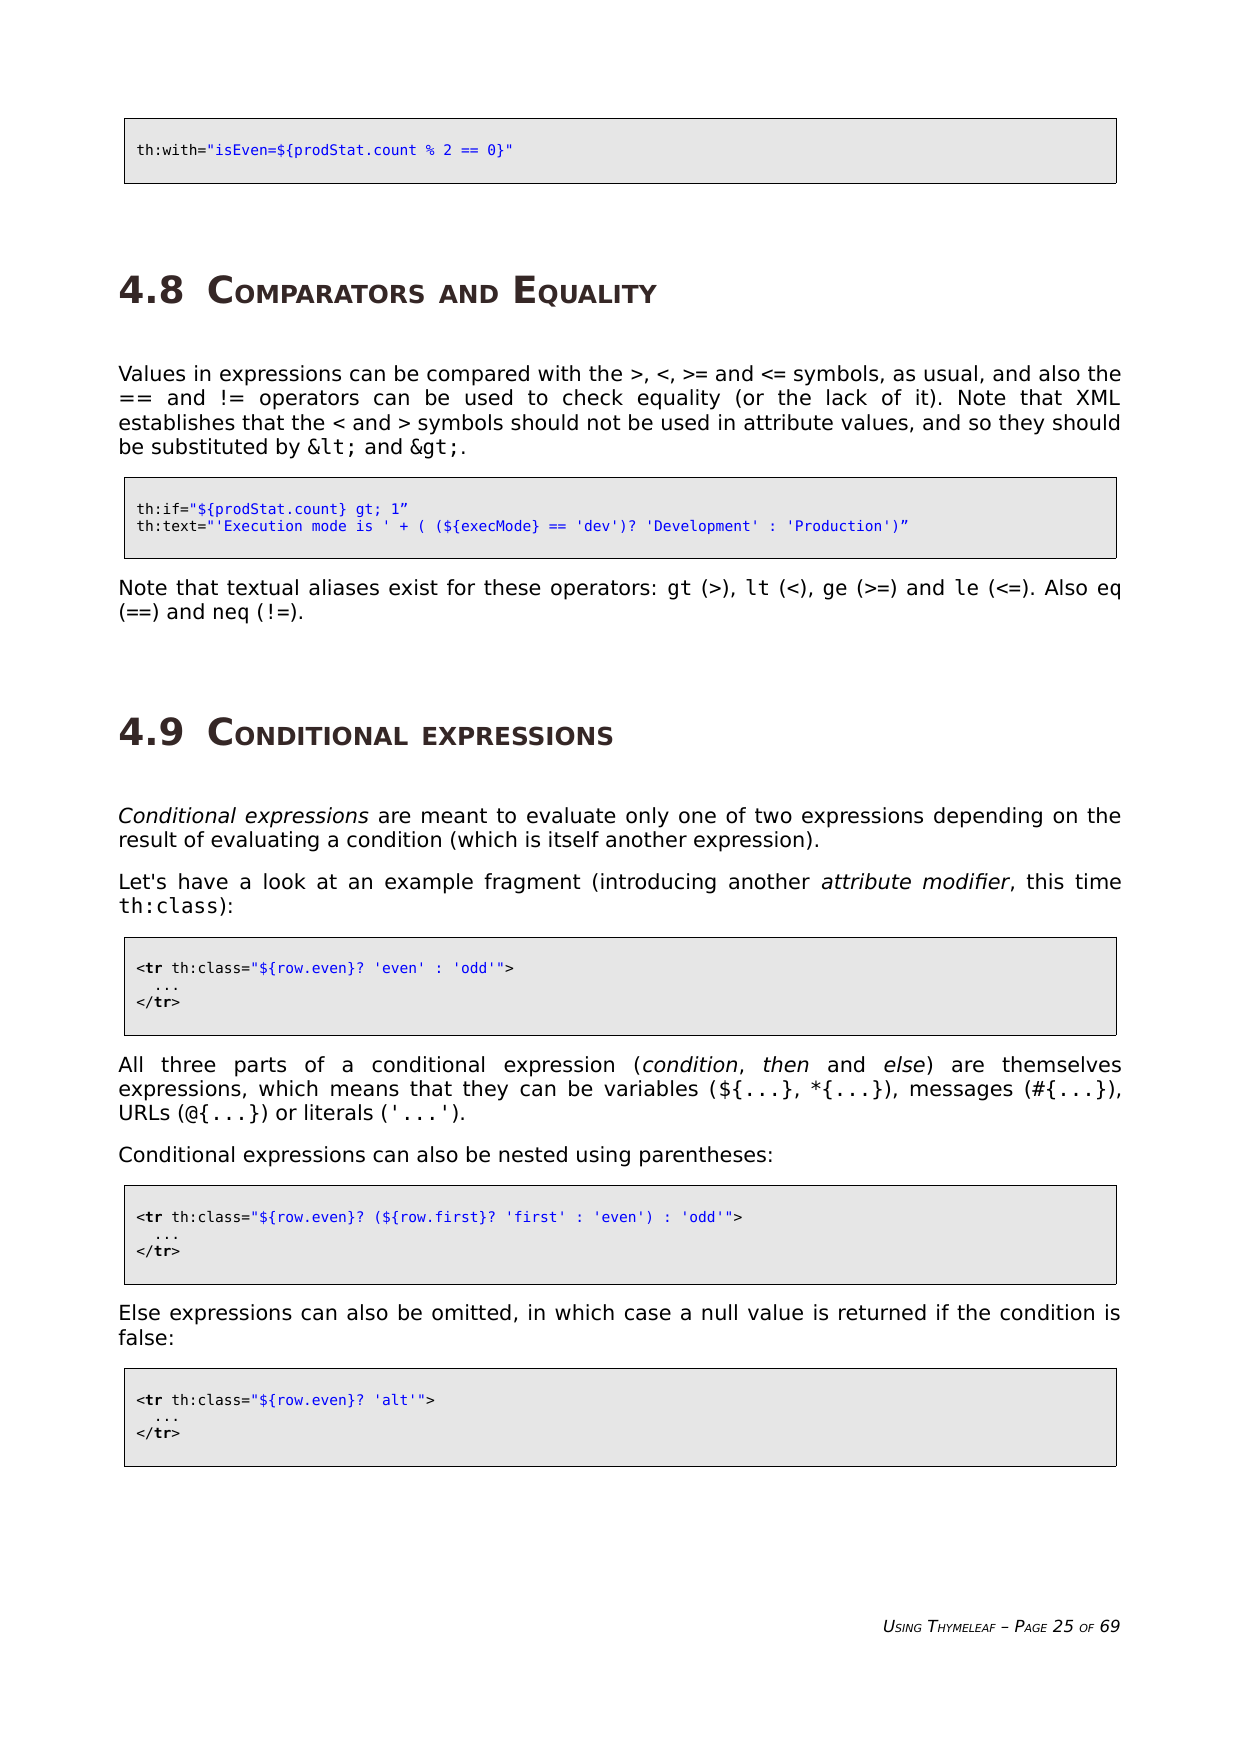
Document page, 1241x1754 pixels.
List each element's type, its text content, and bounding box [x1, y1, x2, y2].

subtitle Conditional expressions [118, 710, 1122, 754]
text th:if="${prodStat.count} gt; 1” th:text="'Execution mode is ' + ( (${execMode} == 'dev')? 'Development' : 'Production')” [125, 478, 1116, 558]
text <tr th:class="${row.even}? 'even' : 'odd'"> ... </tr> [125, 938, 1116, 1035]
text All three parts of a conditional expression (condition, then and else) are themselves expressions, which means that they can be variables (${...}, *{...}), messages (#{...}), URLs (@{...}) or literals ('...'). [118, 1053, 1122, 1126]
text Note that textual aliases exist for these operators: gt (>), lt (<), ge (>=) and le (<=). Also eq (==) and neq (!=). [118, 576, 1122, 624]
text Let's have a look at an example fragment (introducing another attribute modifier, this time th:class): [118, 870, 1122, 919]
subtitle Comparators and Equality [118, 268, 1122, 312]
text th:with="isEven=${prodStat.count % 2 == 0}" [125, 119, 1116, 183]
text Conditional expressions can also be nested using parentheses: [118, 1143, 1122, 1167]
text Else expressions can also be omitted, in which case a null value is returned if the condition is false: [118, 1301, 1122, 1350]
text Conditional expressions are meant to evaluate only one of two expressions depending on the result of evaluating a condition (which is itself another expression). [118, 804, 1122, 853]
text <tr th:class="${row.even}? (${row.first}? 'first' : 'even') : 'odd'"> ... </tr> [125, 1186, 1116, 1284]
text <tr th:class="${row.even}? 'alt'"> ... </tr> [125, 1369, 1116, 1466]
text Values in expressions can be compared with the >, <, >= and <= symbols, as usual, and also the == and != operators can be used to check equality (or the lack of it). Note that XML establishes that the < and > symbols should not be used in attribute values, and so they should be substituted by &lt; and &gt;. [118, 362, 1122, 459]
